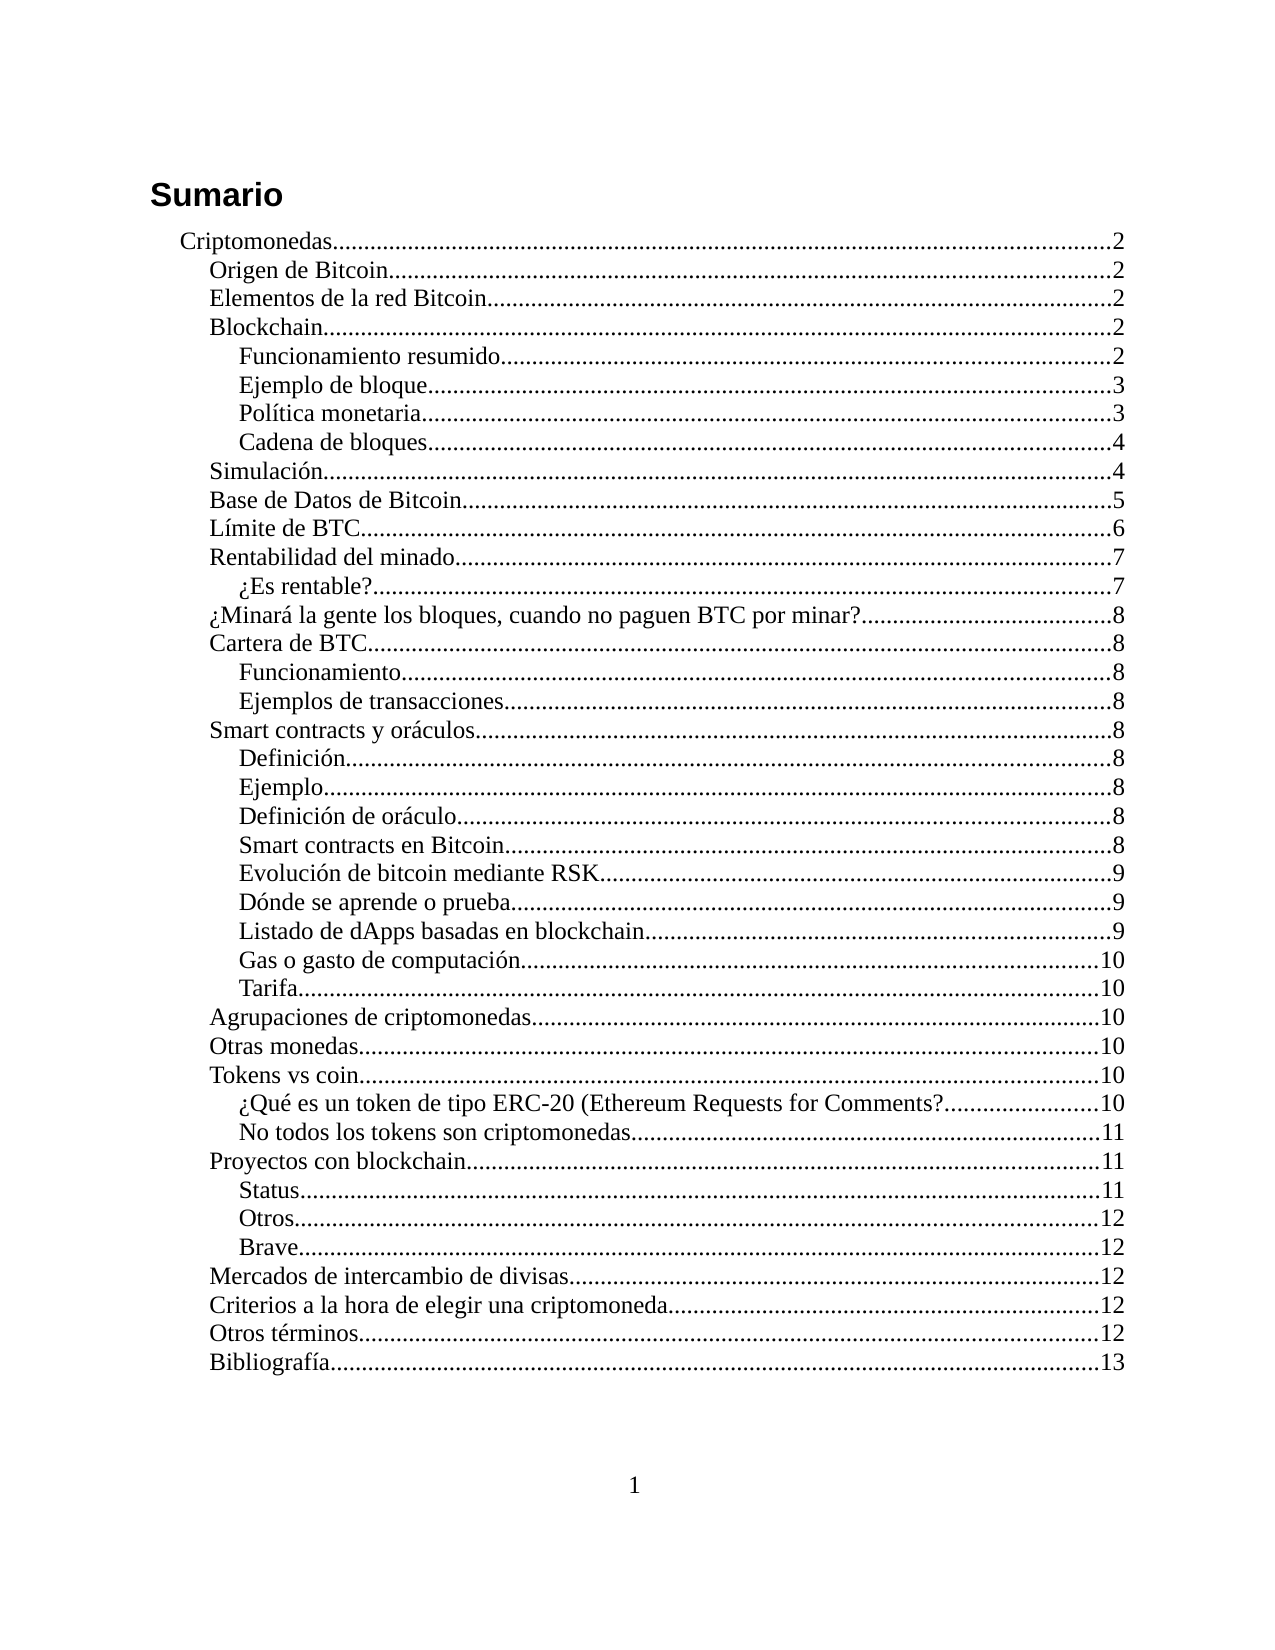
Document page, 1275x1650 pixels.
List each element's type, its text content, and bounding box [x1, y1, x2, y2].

text Definición 8 [238, 743, 1125, 772]
text Ejemplo 8 [238, 772, 1125, 801]
text Otros 12 [238, 1203, 1125, 1232]
text Criterios a la hora de elegir una criptomoneda 12 [209, 1290, 1125, 1318]
text Cadena de bloques 4 [238, 427, 1125, 456]
text Rentabilidad del minado 7 [209, 542, 1125, 571]
text ¿Es rentable? 7 [238, 571, 1125, 600]
text Límite de BTC 6 [209, 513, 1125, 542]
text Brave 12 [238, 1232, 1125, 1261]
text Smart contracts y oráculos 8 [209, 715, 1125, 743]
text Definición de oráculo 8 [238, 801, 1125, 830]
text Otros términos 12 [209, 1318, 1125, 1347]
text Simulación 4 [209, 456, 1125, 485]
text No todos los tokens son criptomonedas 11 [238, 1117, 1125, 1146]
text Política monetaria 3 [238, 398, 1125, 427]
text Tokens vs coin 10 [209, 1060, 1125, 1088]
text Base de Datos de Bitcoin 5 [209, 485, 1125, 513]
text Ejemplo de bloque 3 [238, 370, 1125, 398]
text Proyectos con blockchain 11 [209, 1146, 1125, 1175]
subtitle Sumario [150, 175, 1125, 213]
text Criptomonedas 2 [179, 226, 1125, 255]
text ¿Qué es un token de tipo ERC-20 (Ethereum Requests for Comments? 10 [238, 1088, 1125, 1117]
text Bibliografía 13 [209, 1347, 1125, 1376]
text Dónde se aprende o prueba 9 [238, 887, 1125, 916]
text ¿Minará la gente los bloques, cuando no paguen BTC por minar? 8 [209, 600, 1125, 628]
text Tarifa 10 [238, 973, 1125, 1002]
text Funcionamiento resumido 2 [238, 341, 1125, 370]
text Elementos de la red Bitcoin 2 [209, 283, 1125, 312]
text Origen de Bitcoin 2 [209, 255, 1125, 283]
text Agrupaciones de criptomonedas 10 [209, 1002, 1125, 1031]
text Smart contracts en Bitcoin 8 [238, 830, 1125, 858]
text Otras monedas 10 [209, 1031, 1125, 1060]
text Ejemplos de transacciones 8 [238, 686, 1125, 715]
text Mercados de intercambio de divisas 12 [209, 1261, 1125, 1290]
text Listado de dApps basadas en blockchain 9 [238, 916, 1125, 945]
text Evolución de bitcoin mediante RSK 9 [238, 858, 1125, 887]
text Cartera de BTC 8 [209, 628, 1125, 657]
text Blockchain 2 [209, 312, 1125, 341]
text Gas o gasto de computación 10 [238, 945, 1125, 973]
text Status 11 [238, 1175, 1125, 1203]
text Funcionamiento 8 [238, 657, 1125, 686]
